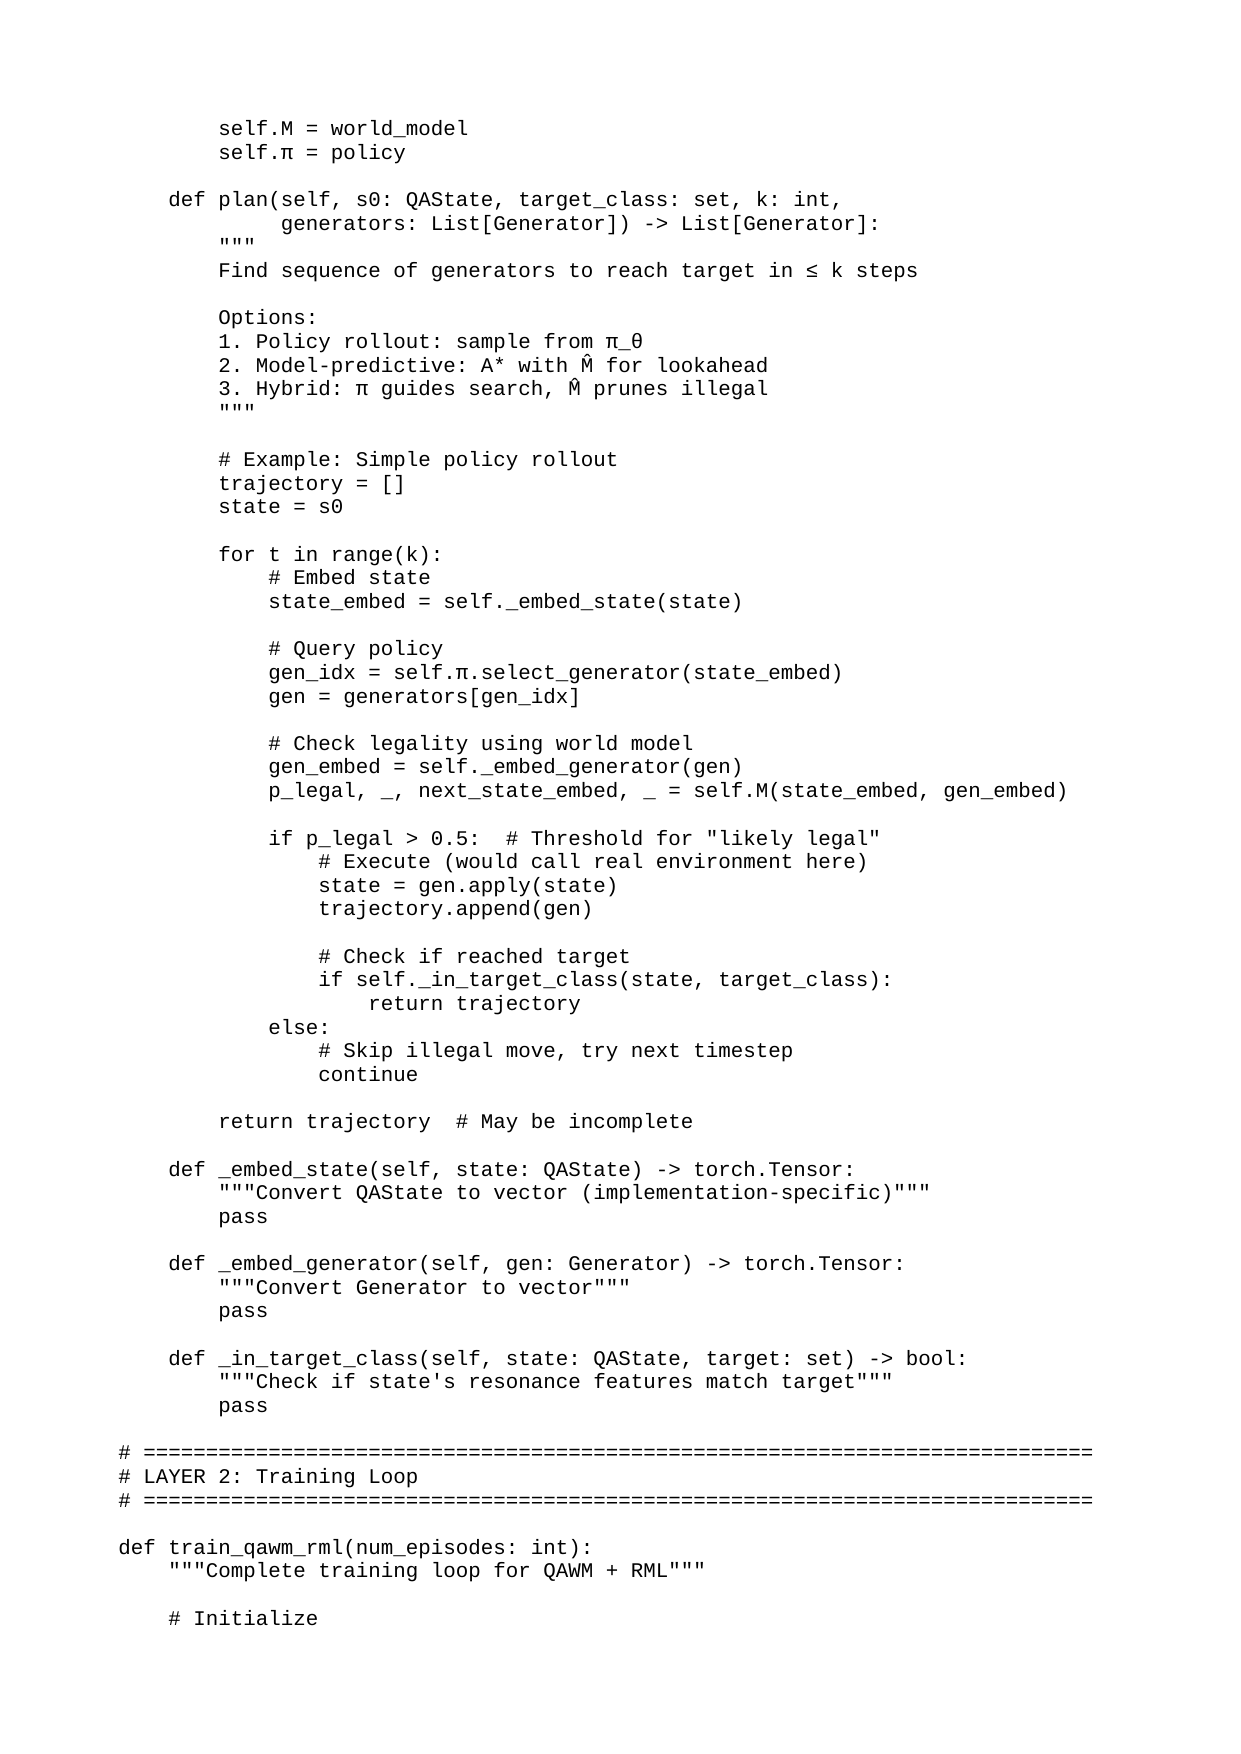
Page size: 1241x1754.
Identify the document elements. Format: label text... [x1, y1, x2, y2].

text # LAYER 2: Training Loop [118, 1466, 1122, 1489]
text # Initialize [118, 1608, 1122, 1631]
text trajectory.append(gen) [118, 898, 1122, 922]
text # Query policy [118, 638, 1122, 662]
text p_legal, _, next_state_embed, _ = self.M(state_embed, gen_embed) [118, 780, 1122, 804]
text def _embed_state(self, state: QAState) -> torch.Tensor: [118, 1158, 1122, 1182]
text def _embed_generator(self, gen: Generator) -> torch.Tensor: [118, 1253, 1122, 1277]
text generators: List[Generator]) -> List[Generator]: [118, 213, 1122, 236]
text 2. Model-predictive: A* with M̂ for lookahead [118, 354, 1122, 378]
text """ [118, 236, 1122, 260]
text 1. Policy rollout: sample from π_θ [118, 331, 1122, 354]
text Options: [118, 307, 1122, 331]
text pass [118, 1300, 1122, 1324]
text # Check legality using world model [118, 733, 1122, 757]
text if p_legal > 0.5: # Threshold for "likely legal" [118, 827, 1122, 851]
text gen = generators[gen_idx] [118, 686, 1122, 709]
text pass [118, 1206, 1122, 1229]
text return trajectory # May be incomplete [118, 1111, 1122, 1135]
text # Check if reached target [118, 946, 1122, 969]
text for t in range(k): [118, 544, 1122, 567]
text def train_qawm_rml(num_episodes: int): [118, 1537, 1122, 1561]
text gen_idx = self.π.select_generator(state_embed) [118, 662, 1122, 686]
text """Convert QAState to vector (implementation-specific)""" [118, 1182, 1122, 1206]
text # ============================================================================ [118, 1442, 1122, 1466]
text Find sequence of generators to reach target in ≤ k steps [118, 260, 1122, 284]
text """Check if state's resonance features match target""" [118, 1371, 1122, 1395]
text state = s0 [118, 496, 1122, 520]
text """ [118, 402, 1122, 426]
text # Example: Simple policy rollout [118, 449, 1122, 473]
text # Embed state [118, 567, 1122, 591]
text if self._in_target_class(state, target_class): [118, 969, 1122, 993]
text self.π = policy [118, 142, 1122, 165]
text # Execute (would call real environment here) [118, 851, 1122, 875]
text state = gen.apply(state) [118, 875, 1122, 898]
text 3. Hybrid: π guides search, M̂ prunes illegal [118, 378, 1122, 402]
text pass [118, 1395, 1122, 1419]
text gen_embed = self._embed_generator(gen) [118, 757, 1122, 780]
text """Convert Generator to vector""" [118, 1277, 1122, 1300]
text self.M = world_model [118, 118, 1122, 142]
text else: [118, 1017, 1122, 1040]
text trajectory = [] [118, 473, 1122, 496]
text """Complete training loop for QAWM + RML""" [118, 1561, 1122, 1584]
text # ============================================================================ [118, 1489, 1122, 1513]
text # Skip illegal move, try next timestep [118, 1040, 1122, 1064]
text def _in_target_class(self, state: QAState, target: set) -> bool: [118, 1348, 1122, 1371]
text continue [118, 1064, 1122, 1088]
text state_embed = self._embed_state(state) [118, 591, 1122, 615]
text def plan(self, s0: QAState, target_class: set, k: int, [118, 189, 1122, 213]
text return trajectory [118, 993, 1122, 1017]
